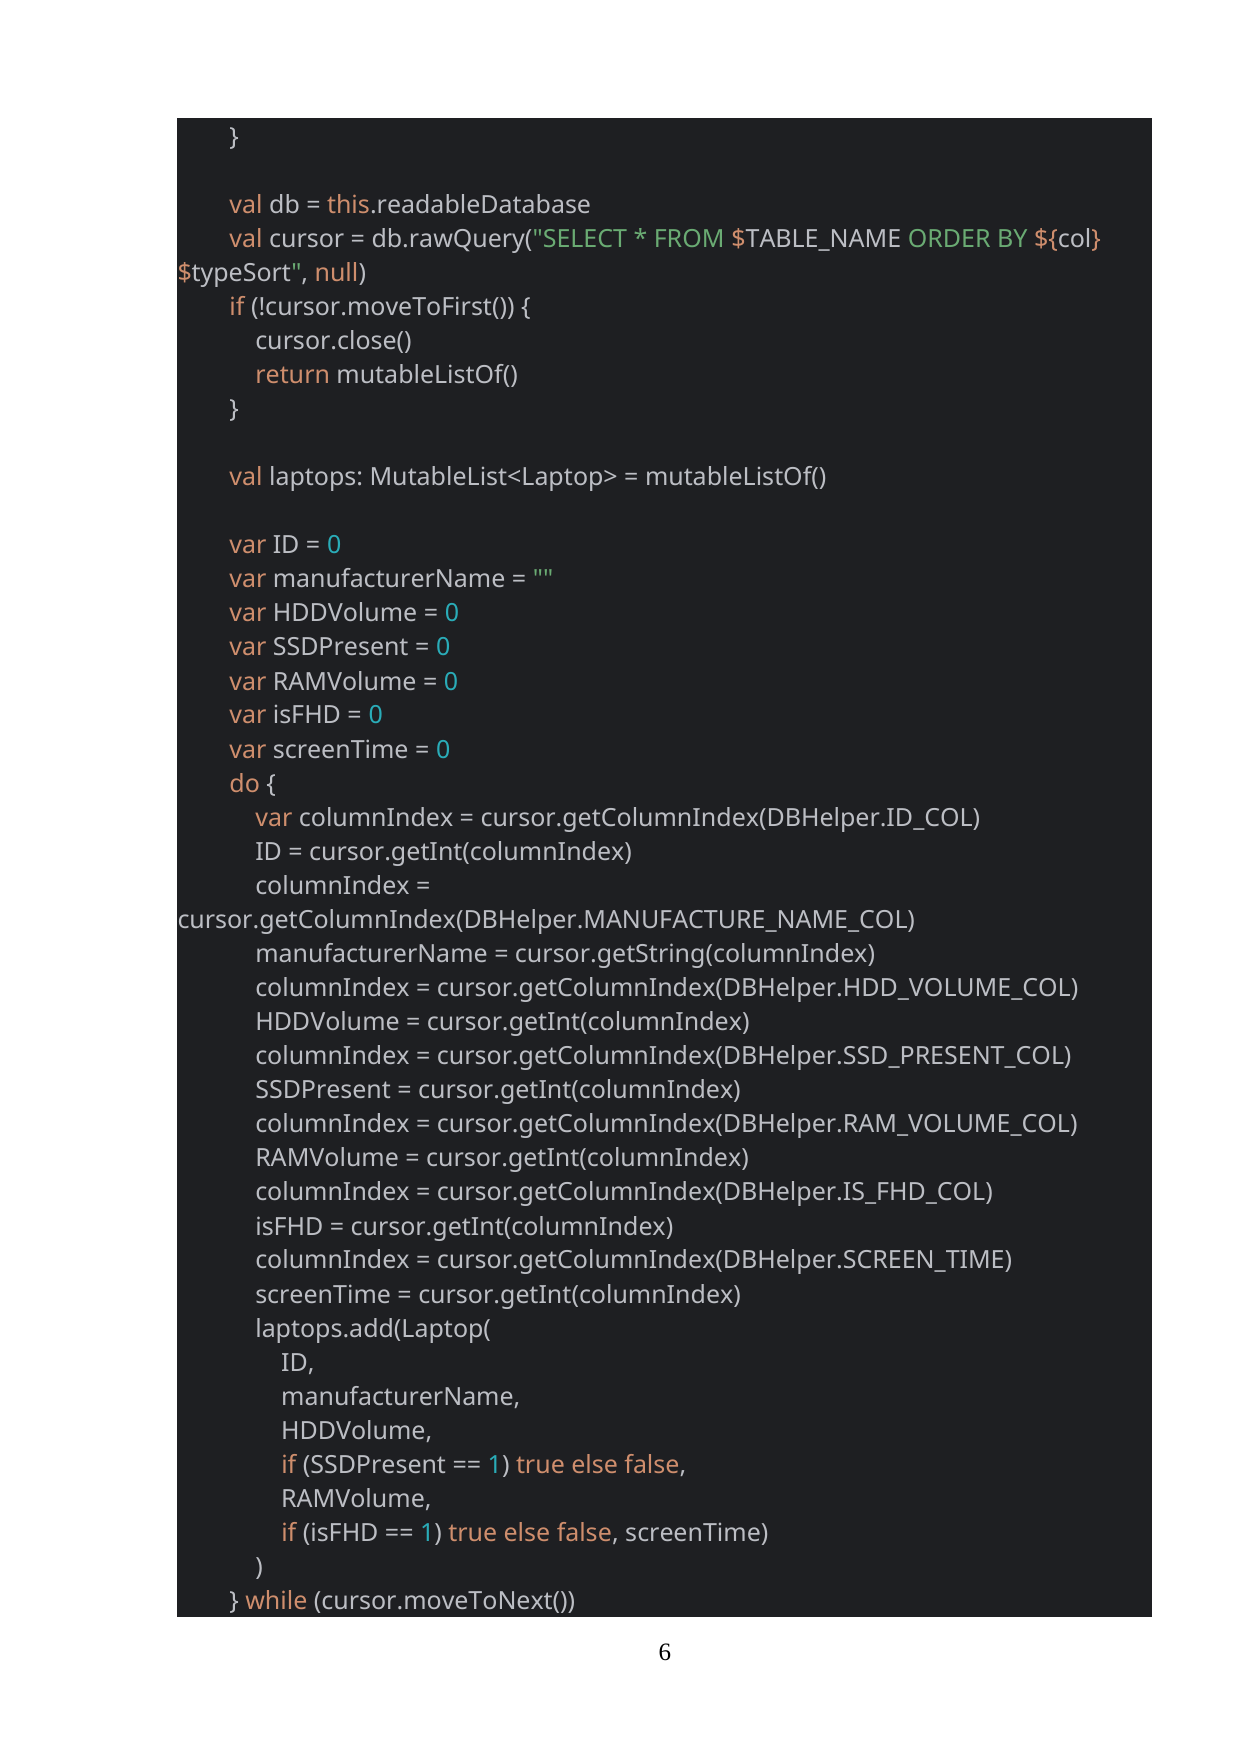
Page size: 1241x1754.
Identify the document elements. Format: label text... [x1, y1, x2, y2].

text } val db = this.readableDatabase val cursor = db.rawQuery("SELECT * FROM $TABLE_NAME ORDER BY ${col} $typeSort", null) if (!cursor.moveToFirst()) { cursor.close() return mutableListOf() } val laptops: MutableList<Laptop> = mutableListOf() var ID = 0 var manufacturerName = "" var HDDVolume = 0 var SSDPresent = 0 var RAMVolume = 0 var isFHD = 0 var screenTime = 0 do { var columnIndex = cursor.getColumnIndex(DBHelper.ID_COL) ID = cursor.getInt(columnIndex) columnIndex = cursor.getColumnIndex(DBHelper.MANUFACTURE_NAME_COL) manufacturerName = cursor.getString(columnIndex) columnIndex = cursor.getColumnIndex(DBHelper.HDD_VOLUME_COL) HDDVolume = cursor.getInt(columnIndex) columnIndex = cursor.getColumnIndex(DBHelper.SSD_PRESENT_COL) SSDPresent = cursor.getInt(columnIndex) columnIndex = cursor.getColumnIndex(DBHelper.RAM_VOLUME_COL) RAMVolume = cursor.getInt(columnIndex) columnIndex = cursor.getColumnIndex(DBHelper.IS_FHD_COL) isFHD = cursor.getInt(columnIndex) columnIndex = cursor.getColumnIndex(DBHelper.SCREEN_TIME) screenTime = cursor.getInt(columnIndex) laptops.add(Laptop( ID, manufacturerName, HDDVolume, if (SSDPresent == 1) true else false, RAMVolume, if (isFHD == 1) true else false, screenTime) ) } while (cursor.moveToNext()) [177, 118, 1152, 1617]
